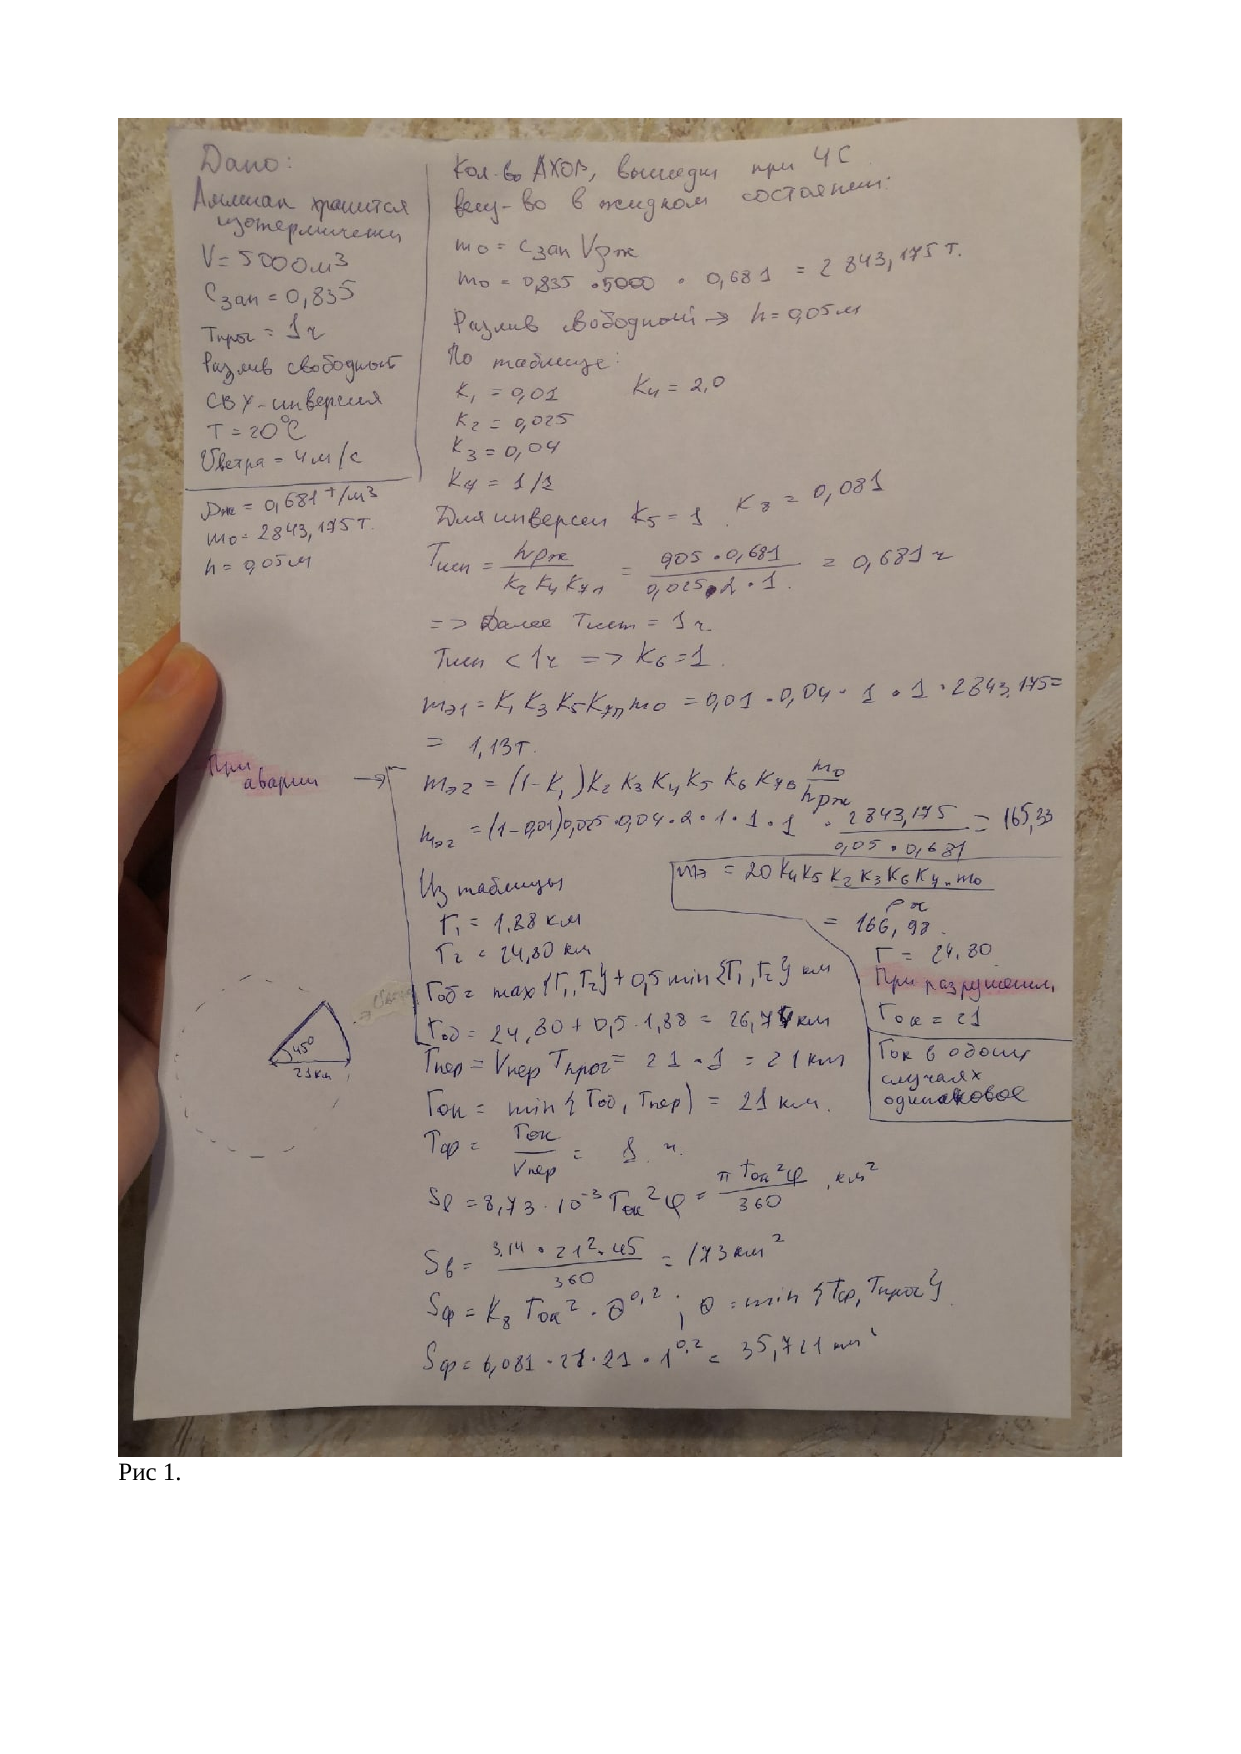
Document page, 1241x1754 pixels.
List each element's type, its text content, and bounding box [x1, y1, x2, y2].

picture [118, 118, 1123, 1457]
text Рис 1. [118, 1457, 1122, 1485]
